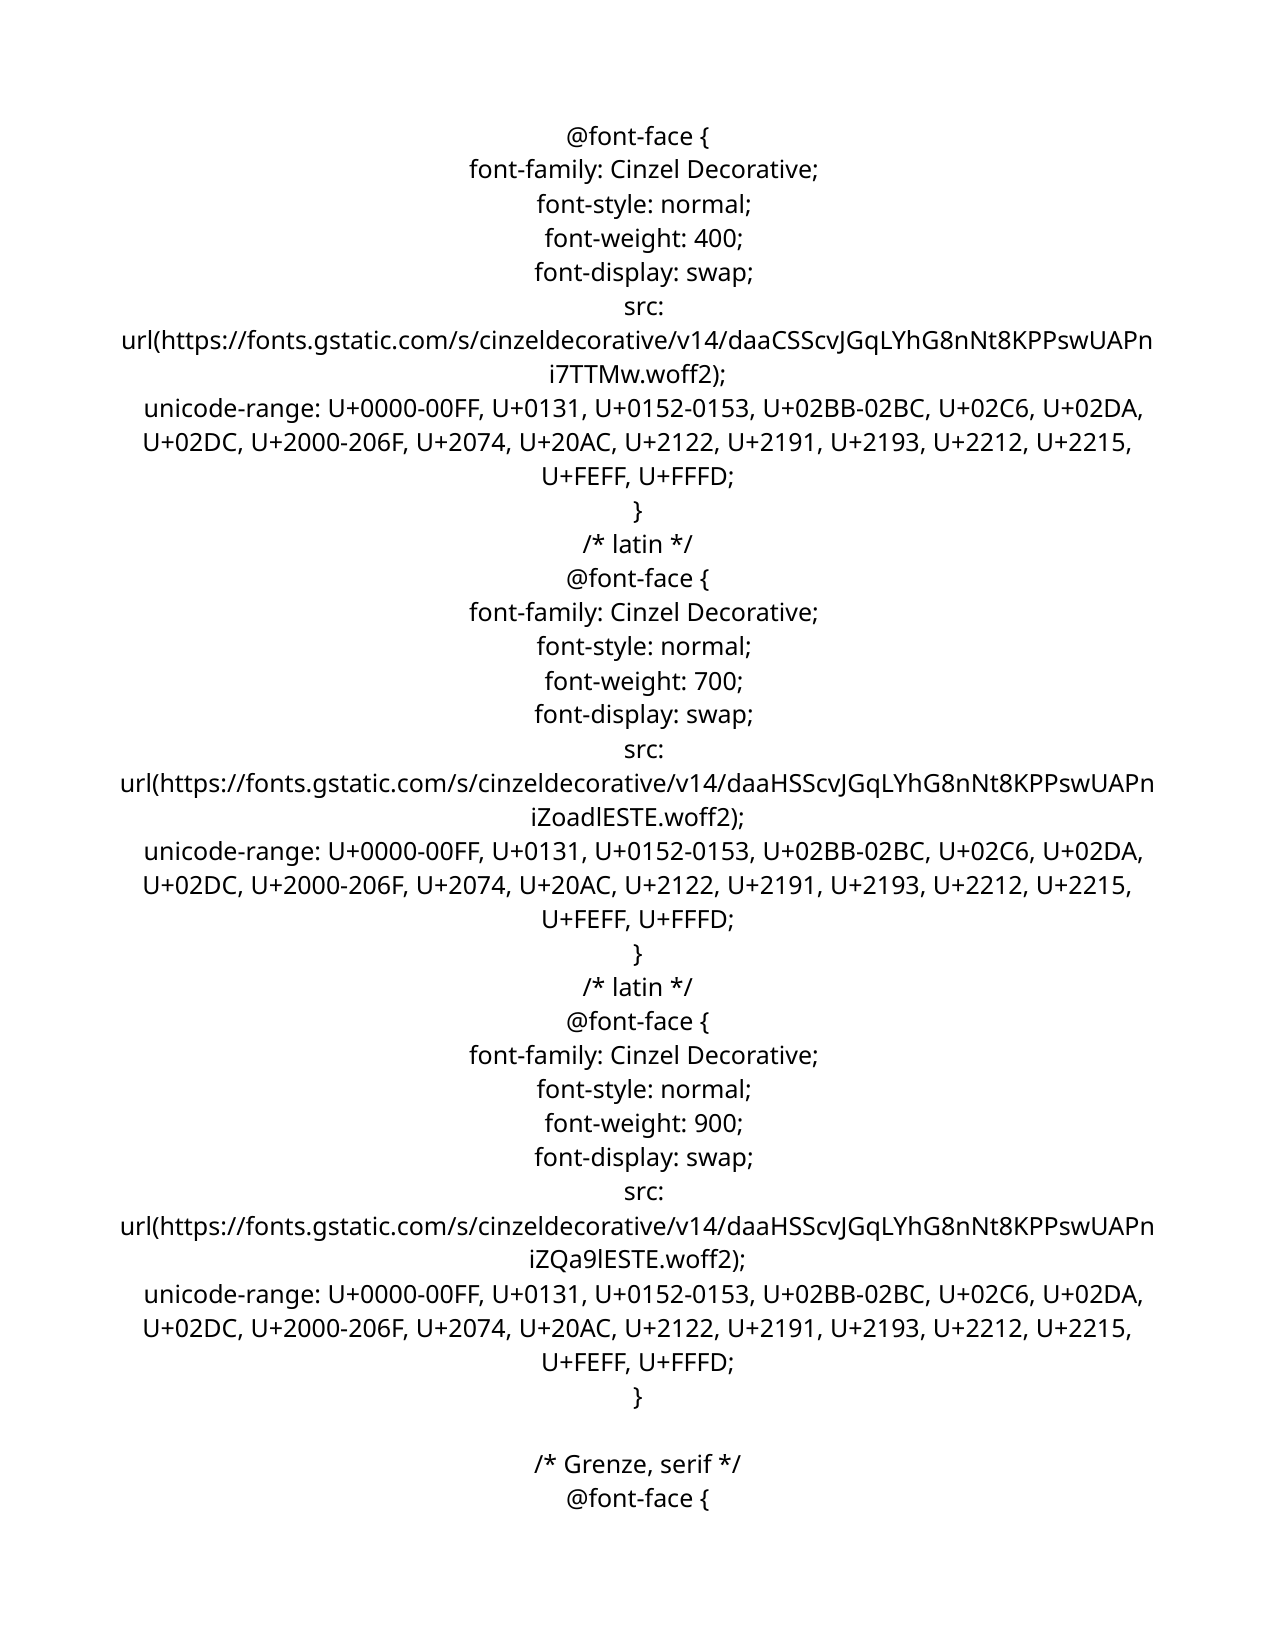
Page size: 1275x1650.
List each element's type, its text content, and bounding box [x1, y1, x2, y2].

text @font-face { [118, 118, 1157, 152]
text font-display: swap; [118, 254, 1157, 288]
text unicode-range: U+0000-00FF, U+0131, U+0152-0153, U+02BB-02BC, U+02C6, U+02DA, U+02DC, U+2000-206F, U+2074, U+20AC, U+2122, U+2191, U+2193, U+2212, U+2215, U+FEFF, U+FFFD; [118, 391, 1157, 493]
text @font-face { [118, 1004, 1157, 1038]
text font-weight: 700; [118, 663, 1157, 697]
text font-weight: 900; [118, 1106, 1157, 1140]
text } [118, 936, 1157, 970]
text unicode-range: U+0000-00FF, U+0131, U+0152-0153, U+02BB-02BC, U+02C6, U+02DA, U+02DC, U+2000-206F, U+2074, U+20AC, U+2122, U+2191, U+2193, U+2212, U+2215, U+FEFF, U+FFFD; [118, 833, 1157, 936]
text src: url(https://fonts.gstatic.com/s/cinzeldecorative/v14/daaCSScvJGqLYhG8nNt8KPPswUAPni7TTMw.woff2); [118, 288, 1157, 391]
text src: url(https://fonts.gstatic.com/s/cinzeldecorative/v14/daaHSScvJGqLYhG8nNt8KPPswUAPniZQa9lESTE.woff2); [118, 1174, 1157, 1276]
text /* Grenze, serif */ [118, 1447, 1157, 1481]
text unicode-range: U+0000-00FF, U+0131, U+0152-0153, U+02BB-02BC, U+02C6, U+02DA, U+02DC, U+2000-206F, U+2074, U+20AC, U+2122, U+2191, U+2193, U+2212, U+2215, U+FEFF, U+FFFD; [118, 1276, 1157, 1378]
text @font-face { [118, 561, 1157, 595]
text font-style: normal; [118, 1072, 1157, 1106]
text @font-face { [118, 1481, 1157, 1515]
text /* latin */ [118, 970, 1157, 1004]
text font-style: normal; [118, 629, 1157, 663]
text font-family: Cinzel Decorative; [118, 152, 1157, 186]
text } [118, 1378, 1157, 1412]
text font-display: swap; [118, 697, 1157, 731]
text font-family: Cinzel Decorative; [118, 595, 1157, 629]
text src: url(https://fonts.gstatic.com/s/cinzeldecorative/v14/daaHSScvJGqLYhG8nNt8KPPswUAPniZoadlESTE.woff2); [118, 731, 1157, 833]
text font-style: normal; [118, 186, 1157, 220]
text font-family: Cinzel Decorative; [118, 1038, 1157, 1072]
text /* latin */ [118, 527, 1157, 561]
text font-display: swap; [118, 1140, 1157, 1174]
text } [118, 493, 1157, 527]
text font-weight: 400; [118, 220, 1157, 254]
